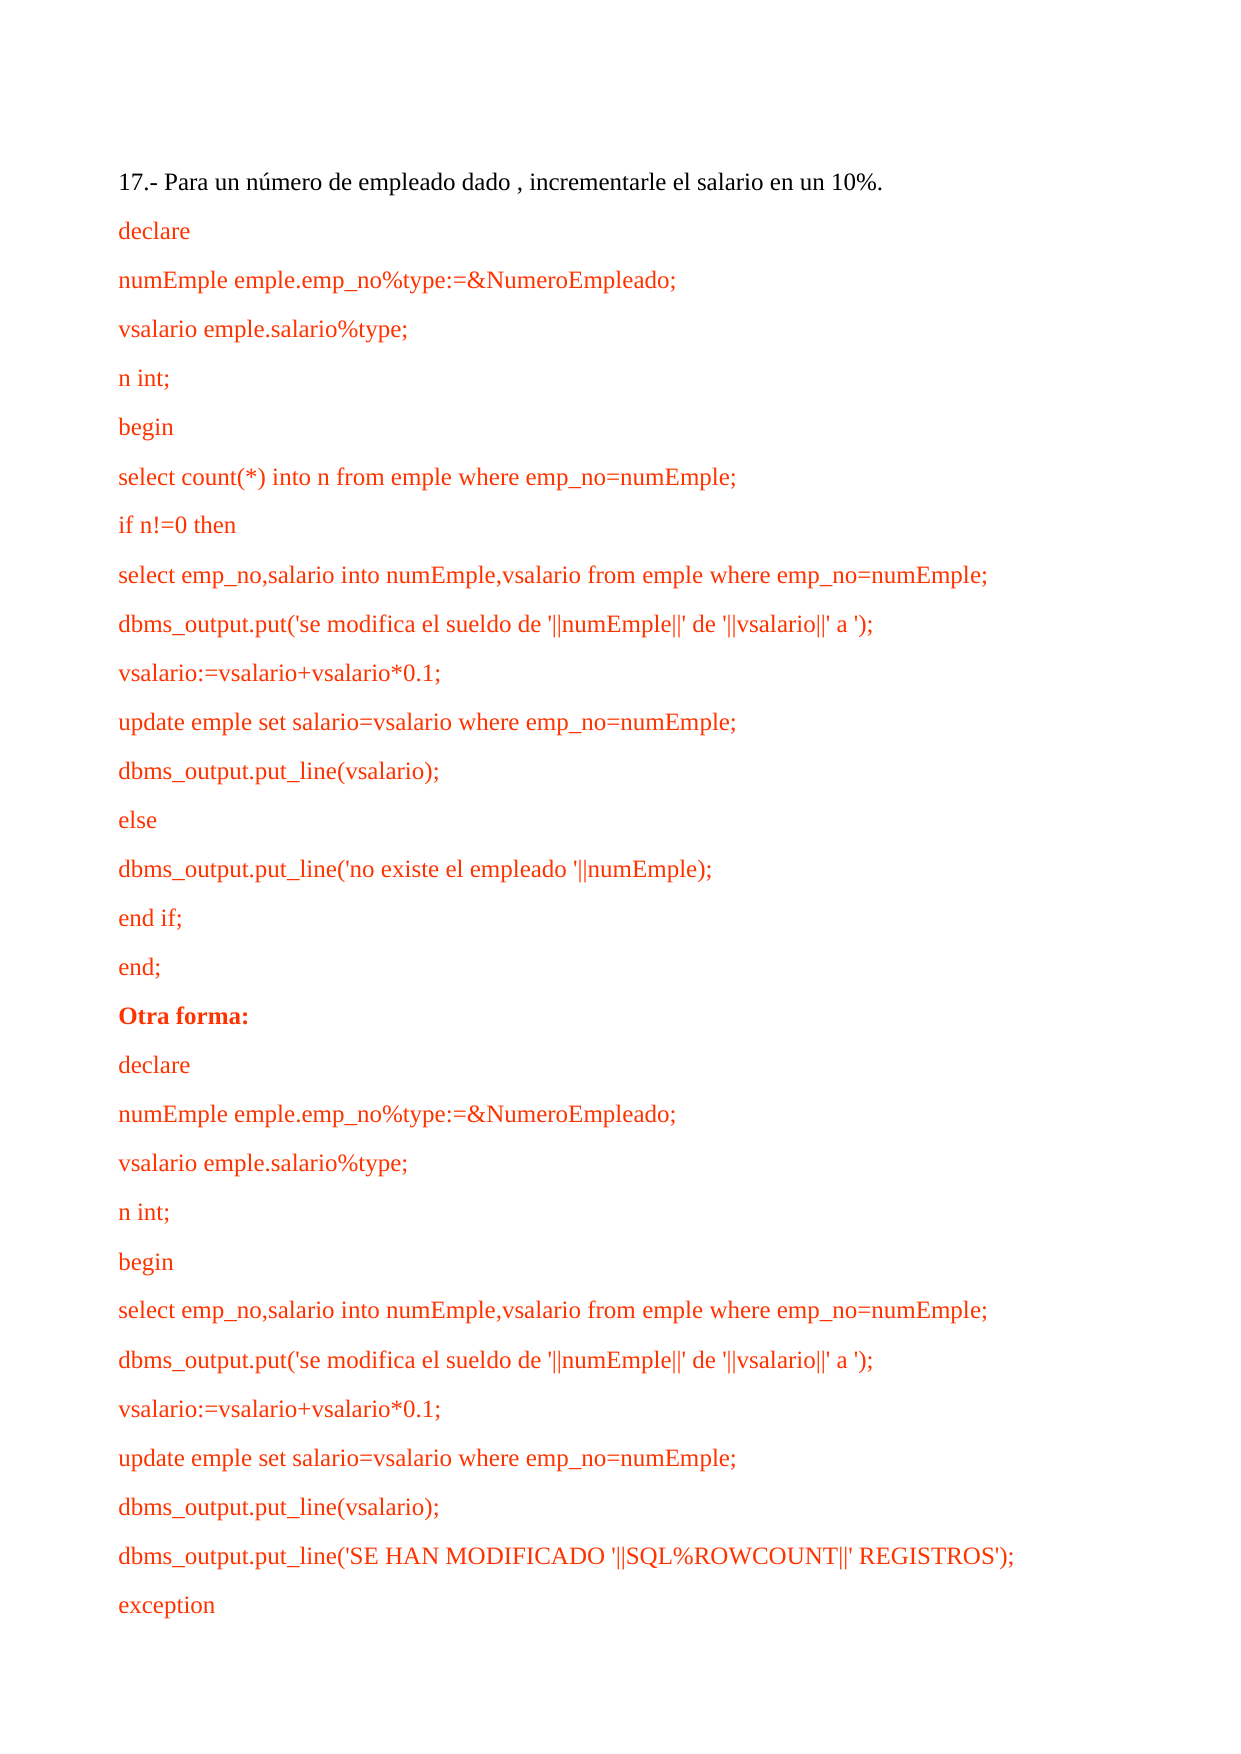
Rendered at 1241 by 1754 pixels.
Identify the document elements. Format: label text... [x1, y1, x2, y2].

text numEmple emple.emp_no%type:=&NumeroEmpleado; [118, 1099, 1122, 1128]
text dbms_output.put_line('SE HAN MODIFICADO '||SQL%ROWCOUNT||' REGISTROS'); [118, 1541, 1122, 1570]
text select emp_no,salario into numEmple,vsalario from emple where emp_no=numEmple; [118, 560, 1122, 588]
text 17.- Para un número de empleado dado , incrementarle el salario en un 10%. [118, 167, 1122, 196]
text n int; [118, 363, 1122, 392]
text Otra forma: [118, 1001, 1122, 1030]
text end; [118, 952, 1122, 981]
text n int; [118, 1197, 1122, 1226]
text select emp_no,salario into numEmple,vsalario from emple where emp_no=numEmple; [118, 1296, 1122, 1324]
text exception [118, 1590, 1122, 1619]
text end if; [118, 903, 1122, 932]
text if n!=0 then [118, 511, 1122, 539]
text numEmple emple.emp_no%type:=&NumeroEmpleado; [118, 265, 1122, 294]
text update emple set salario=vsalario where emp_no=numEmple; [118, 1443, 1122, 1472]
text select count(*) into n from emple where emp_no=numEmple; [118, 462, 1122, 490]
text vsalario:=vsalario+vsalario*0.1; [118, 658, 1122, 687]
text vsalario emple.salario%type; [118, 314, 1122, 343]
text vsalario:=vsalario+vsalario*0.1; [118, 1394, 1122, 1422]
text declare [118, 216, 1122, 245]
text vsalario emple.salario%type; [118, 1148, 1122, 1177]
text dbms_output.put('se modifica el sueldo de '||numEmple||' de '||vsalario||' a '); [118, 1345, 1122, 1373]
text update emple set salario=vsalario where emp_no=numEmple; [118, 707, 1122, 736]
text else [118, 805, 1122, 834]
text dbms_output.put('se modifica el sueldo de '||numEmple||' de '||vsalario||' a '); [118, 609, 1122, 637]
text begin [118, 412, 1122, 441]
text dbms_output.put_line('no existe el empleado '||numEmple); [118, 854, 1122, 883]
text begin [118, 1247, 1122, 1275]
text dbms_output.put_line(vsalario); [118, 1492, 1122, 1521]
text declare [118, 1050, 1122, 1079]
text dbms_output.put_line(vsalario); [118, 756, 1122, 785]
